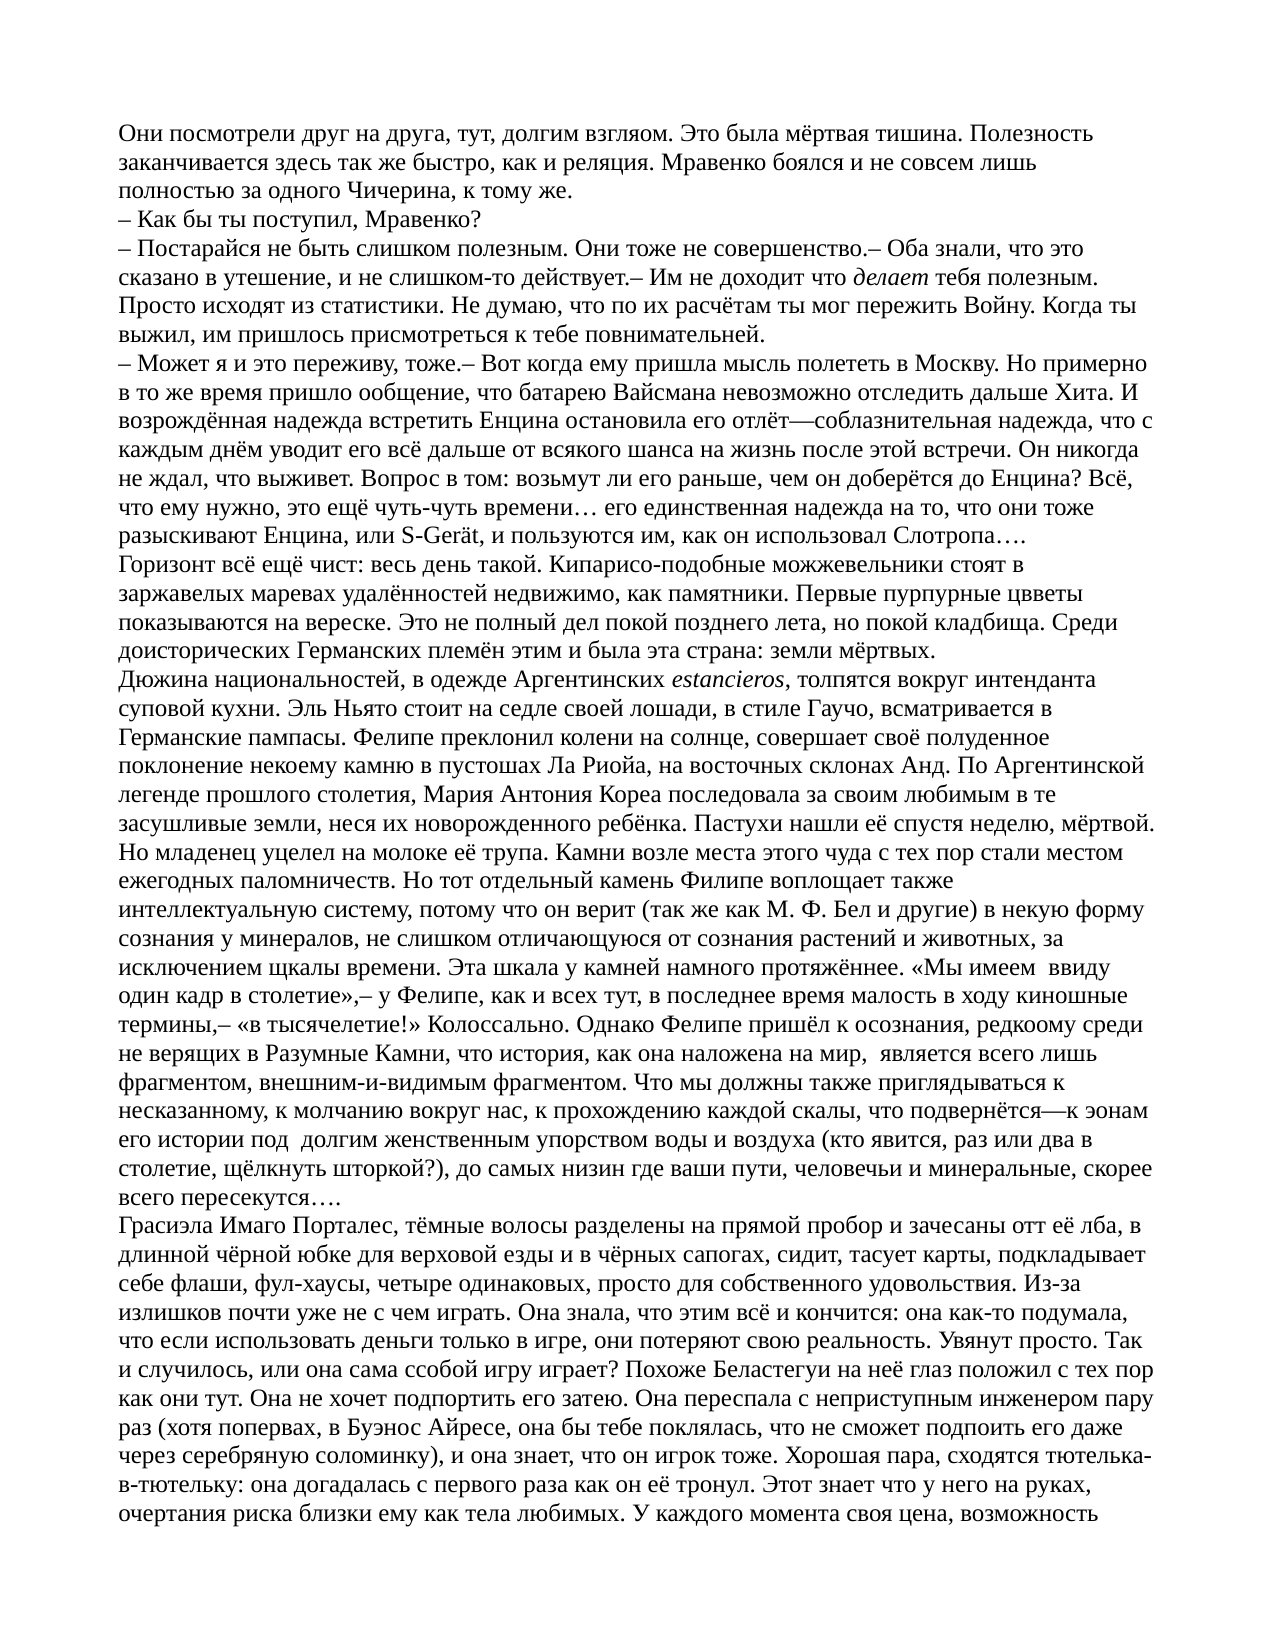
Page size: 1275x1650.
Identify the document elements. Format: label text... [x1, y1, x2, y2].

text Они посмотрели друг на друга, тут, долгим взгляом. Это была мёртвая тишина. Полезность заканчивается здесь так же быстро, как и реляция. Мравенко боялся и не совсем лишь полностью за одного Чичерина, к тому же. [118, 118, 1157, 204]
text – Может я и это переживу, тоже.– Вот когда ему пришла мысль полететь в Москву. Но примерно в то же время пришло ообщение, что батарею Вайсмана невозможно отследить дальше Хита. И возрождённая надежда встретить Енцина остановила его отлёт—соблазнительная надежда, что с каждым днём уводит его всё дальше от всякого шанса на жизнь после этой встречи. Он никогда не ждал, что выживет. Вопрос в том: возьмут ли его раньше, чем он доберётся до Енцина? Всё, что ему нужно, это ещё чуть-чуть времени… его единственная надежда на то, что они тоже разыскивают Енцина, или S-Gerät, и пользуются им, как он использовал Слотропа…. [118, 348, 1157, 549]
text Горизонт всё ещё чист: весь день такой. Кипарисо-подобные можжевельники стоят в заржавелых маревах удалённостей недвижимо, как памятники. Первые пурпурные цвветы показываются на вереске. Это не полный дел покой позднего лета, но покой кладбища. Среди доисторических Германских племён этим и была эта страна: земли мёртвых. [118, 549, 1157, 664]
text Дюжина национальностей, в одежде Аргентинских estancieros, толпятся вокруг интенданта суповой кухни. Эль Ньято стоит на седле своей лошади, в стиле Гаучо, всматривается в Германские пампасы. Фелипе преклонил колени на солнце, совершает своё полуденное поклонение некоему камню в пустошах Ла Риойа, на восточных склонах Анд. По Аргентинской легенде прошлого столетия, Мария Антония Кореа последовала за своим любимым в те засушливые земли, неся их новорожденного ребёнка. Пастухи нашли её спустя неделю, мёртвой. Но младенец уцелел на молоке её трупа. Камни возле места этого чуда с тех пор стали местом ежегодных паломничеств. Но тот отдельный камень Филипе воплощает также интеллектуальную систему, потому что он верит (так же как М. Ф. Бел и другие) в некую форму сознания у минералов, не слишком отличающуюся от сознания растений и животных, за исключением щкалы времени. Эта шкала у камней намного протяжённее. «Мы имеем ввиду один кадр в столетие»,– у Фелипе, как и всех тут, в последнее время малость в ходу киношные термины,– «в тысячелетие!» Колоссально. Однако Фелипе пришёл к осознания, редкоому среди не верящих в Разумные Камни, что история, как она наложена на мир, является всего лишь фрагментом, внешним-и-видимым фрагментом. Что мы должны также приглядываться к несказанному, к молчанию вокруг нас, к прохождению каждой скалы, что подвернётся—к эонам его истории под долгим женственным упорством воды и воздуха (кто явится, раз или два в столетие, щёлкнуть шторкой?), до самых низин где ваши пути, человечьи и минеральные, скорее всего пересекутся…. [118, 664, 1157, 1211]
text – Постарайся не быть слишком полезным. Они тоже не совершенство.– Оба знали, что это сказано в утешение, и не слишком-то действует.– Им не доходит что делает тебя полезным. Просто исходят из статистики. Не думаю, что по их расчётам ты мог пережить Войну. Когда ты выжил, им пришлось присмотреться к тебе повнимательней. [118, 233, 1157, 348]
text Грасиэла Имаго Порталес, тёмные волосы разделены на прямой пробор и зачесаны отт её лба, в длинной чёрной юбке для верховой езды и в чёрных сапогах, сидит, тасует карты, подкладывает себе флаши, фул-хаусы, четыре одинаковых, просто для собственного удовольствия. Из-за излишков почти уже не с чем играть. Она знала, что этим всё и кончится: она как-то подумала, что если использовать деньги только в игре, они потеряют свою реальность. Увянут просто. Так и случилось, или она сама ссобой игру играет? Похоже Беластегуи на неё глаз положил с тех пор как они тут. Она не хочет подпортить его затею. Она переспала с неприступным инженером пару раз (хотя попервах, в Буэнос Айресе, она бы тебе поклялась, что не сможет подпоить его даже через серебряную соломинку), и она знает, что он игрок тоже. Хорошая пара, сходятся тютелька-в-тютельку: она догадалась с первого раза как он её тронул. Этот знает что у него на руках, очертания риска близки ему как тела любимых. У каждого момента своя цена, возможность [118, 1211, 1157, 1527]
text – Как бы ты поступил, Мравенко? [118, 204, 1157, 233]
